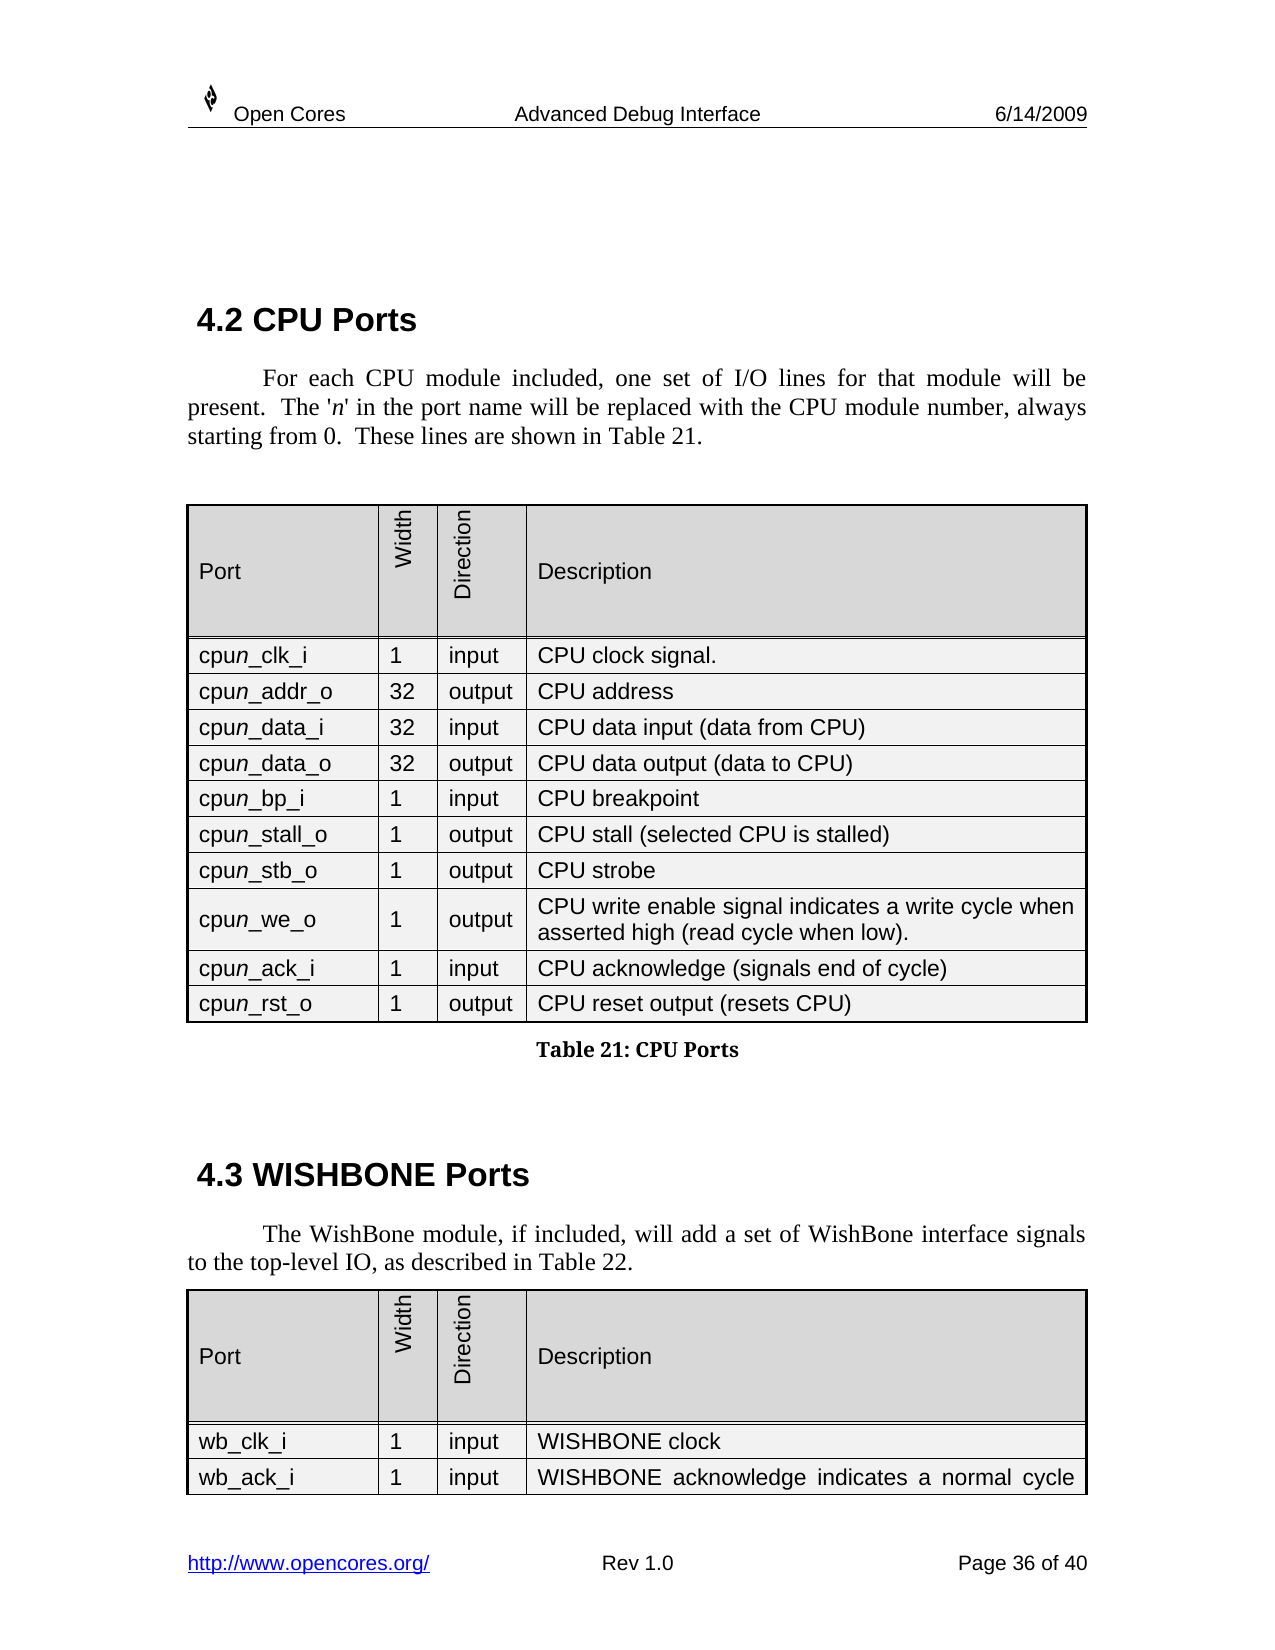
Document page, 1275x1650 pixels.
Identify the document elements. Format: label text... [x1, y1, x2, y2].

table_header Port [189, 506, 378, 636]
table_cell output [438, 986, 526, 1021]
table_cell CPU breakpoint [527, 781, 1085, 816]
table_cell CPU acknowledge (signals end of cycle) [527, 951, 1085, 985]
table_cell output [438, 853, 526, 887]
table_cell cpun_data_i [189, 710, 378, 744]
subtitle WISHBONE Ports [187, 1155, 1087, 1194]
table_cell 32 [379, 674, 437, 709]
table_cell cpun_stall_o [189, 817, 378, 852]
table_cell input [438, 1425, 526, 1458]
table_header Description [527, 506, 1085, 636]
table_header Width [379, 506, 437, 636]
table_cell WISHBONE acknowledge indicates a normal cycle [527, 1459, 1085, 1494]
table_cell 1 [379, 889, 437, 949]
subtitle CPU Ports [187, 300, 1087, 338]
table_cell CPU data output (data to CPU) [527, 746, 1085, 780]
table_cell WISHBONE clock [527, 1425, 1085, 1458]
table_cell input [438, 639, 526, 673]
table_cell cpun_addr_o [189, 674, 378, 709]
table_cell cpun_rst_o [189, 986, 378, 1021]
table_cell cpun_data_o [189, 746, 378, 780]
table_cell 1 [379, 853, 437, 887]
table_cell 1 [379, 1425, 437, 1458]
table_cell cpun_bp_i [189, 781, 378, 816]
table_cell 1 [379, 951, 437, 985]
table_cell input [438, 1459, 526, 1494]
table_cell 1 [379, 986, 437, 1021]
table_cell CPU stall (selected CPU is stalled) [527, 817, 1085, 852]
table_cell output [438, 674, 526, 709]
table_header Direction [438, 1291, 526, 1421]
table_cell CPU strobe [527, 853, 1085, 887]
table_cell cpun_ack_i [189, 951, 378, 985]
table_cell output [438, 746, 526, 780]
table_cell CPU reset output (resets CPU) [527, 986, 1085, 1021]
table_cell input [438, 951, 526, 985]
table_header Direction [438, 506, 526, 636]
table_header Port [189, 1291, 378, 1421]
text For each CPU module included, one set of I/O lines for that module will be present. The 'n' in the port name will be replaced with the CPU module number, always starting from 0. These lines are shown in Table 21. [187, 363, 1087, 450]
table_header Width [379, 1291, 437, 1421]
table_cell cpun_stb_o [189, 853, 378, 887]
text Table 21: CPU Ports [187, 1036, 1087, 1064]
table_cell output [438, 817, 526, 852]
table_cell 32 [379, 710, 437, 744]
table_cell 1 [379, 639, 437, 673]
table_cell cpun_clk_i [189, 639, 378, 673]
table_cell input [438, 781, 526, 816]
table_cell wb_clk_i [189, 1425, 378, 1458]
table_cell output [438, 889, 526, 949]
table_cell 32 [379, 746, 437, 780]
table_cell CPU data input (data from CPU) [527, 710, 1085, 744]
table_cell input [438, 710, 526, 744]
table_cell CPU write enable signal indicates a write cycle when asserted high (read cycle when low). [527, 889, 1085, 949]
table_cell 1 [379, 781, 437, 816]
table_cell 1 [379, 817, 437, 852]
text The WishBone module, if included, will add a set of WishBone interface signals to the top-level IO, as described in Table 22. [187, 1219, 1087, 1276]
table_cell 1 [379, 1459, 437, 1494]
table_cell CPU clock signal. [527, 639, 1085, 673]
table_cell cpun_we_o [189, 889, 378, 949]
table_cell CPU address [527, 674, 1085, 709]
table_header Description [527, 1291, 1085, 1421]
table_cell wb_ack_i [189, 1459, 378, 1494]
